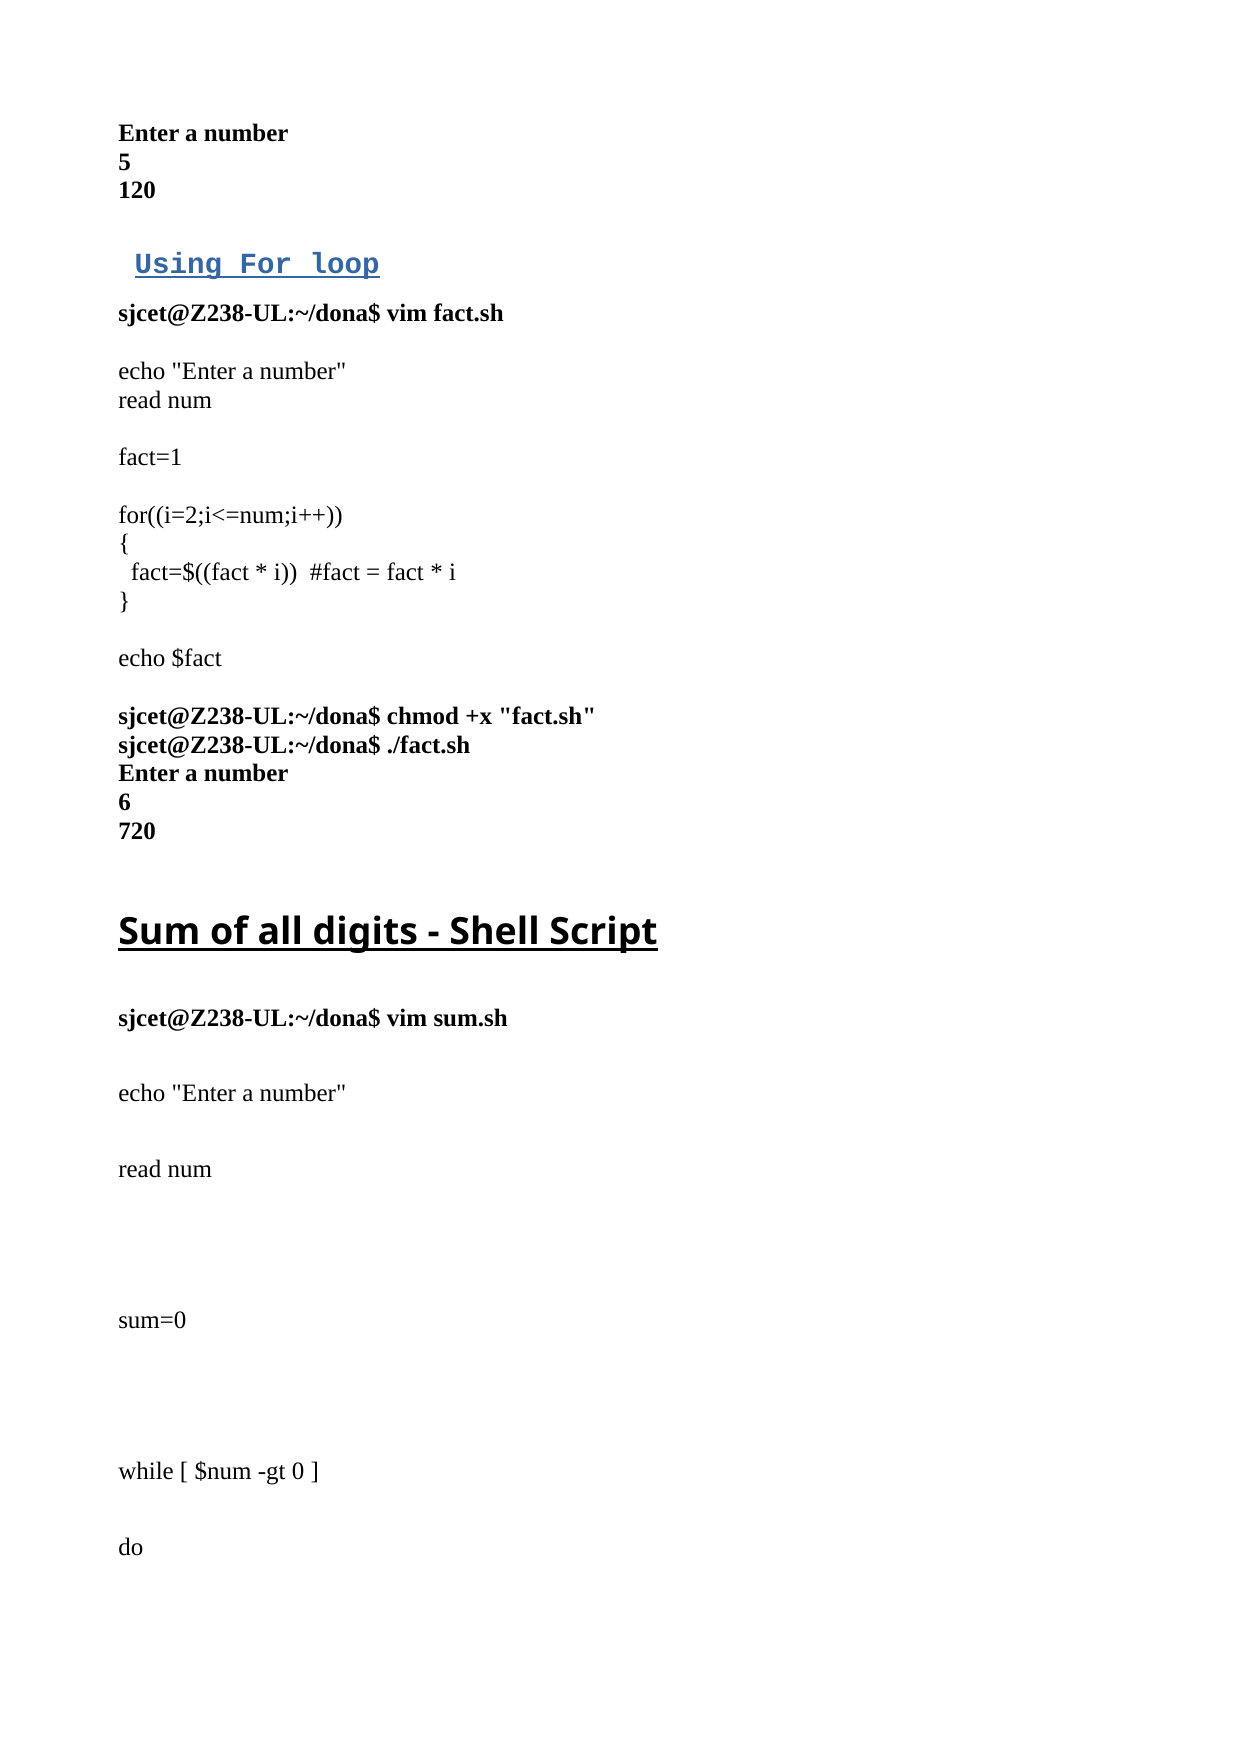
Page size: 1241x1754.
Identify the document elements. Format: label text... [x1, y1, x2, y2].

subtitle read num [118, 1154, 1122, 1183]
text sjcet@Z238-UL:~/dona$ chmod +x "fact.sh" [118, 701, 1122, 730]
text 6 [118, 787, 1122, 816]
text echo $fact [118, 643, 1122, 672]
text 5 [118, 147, 1122, 176]
text { [118, 528, 1122, 557]
text Enter a number [118, 758, 1122, 787]
text sjcet@Z238-UL:~/dona$ ./fact.sh [118, 730, 1122, 758]
subtitle sum=0 [118, 1305, 1122, 1334]
text 720 [118, 816, 1122, 845]
text fact=1 [118, 442, 1122, 471]
text } [118, 586, 1122, 615]
text sjcet@Z238-UL:~/dona$ vim fact.sh [118, 298, 1122, 327]
subtitle while [ $num -gt 0 ] [118, 1456, 1122, 1485]
text Enter a number [118, 118, 1122, 147]
subtitle echo "Enter a number" [118, 1078, 1122, 1107]
text read num [118, 385, 1122, 413]
text for((i=2;i<=num;i++)) [118, 500, 1122, 528]
subtitle do [118, 1532, 1122, 1561]
text fact=$((fact * i)) #fact = fact * i [118, 557, 1122, 586]
text echo "Enter a number" [118, 356, 1122, 385]
text 120 [118, 176, 1122, 204]
subtitle sjcet@Z238-UL:~/dona$ vim sum.sh [118, 1003, 1122, 1031]
text Using For loop [120, 235, 1120, 297]
subtitle Sum of all digits - Shell Script [118, 905, 1122, 956]
